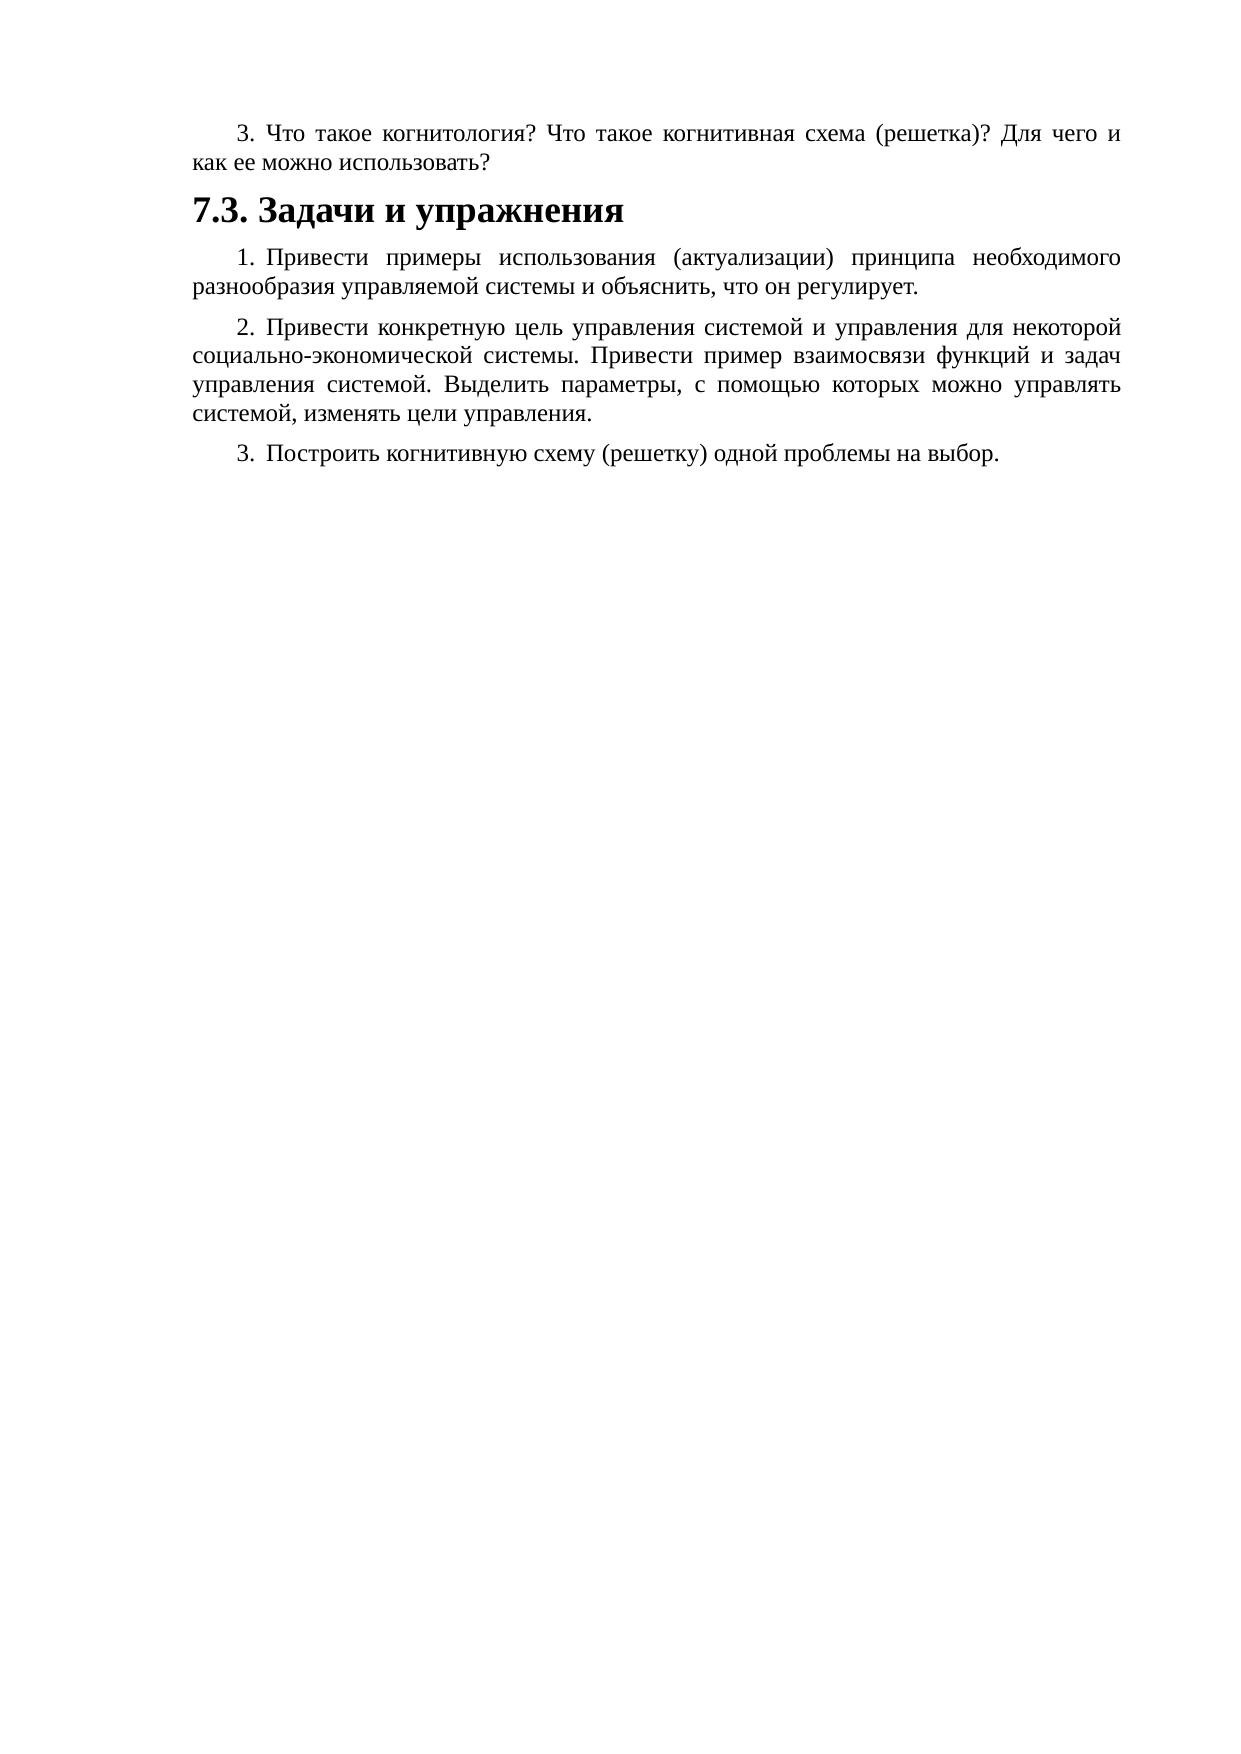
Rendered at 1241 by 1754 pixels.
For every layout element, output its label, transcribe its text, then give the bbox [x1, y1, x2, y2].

list Привести конкретную цель управления системой и управления для некоторой социально-экономической системы. Привести пример взаимосвязи функций и задач управления системой. Выделить параметры, с помощью которых можно управлять системой, изменять цели управления. [162, 312, 1122, 427]
list Привести примеры использования (актуализации) принципа необходимого разнообразия управляемой системы и объяснить, что он регулирует. [162, 242, 1122, 300]
subtitle 7.3. Задачи и упражнения [118, 187, 1122, 231]
list Построить когнитивную схему (решетку) одной проблемы на выбор. [162, 438, 1122, 467]
list Что такое когнитология? Что такое когнитивная схема (решетка)? Для чего и как ее можно использовать? [162, 118, 1122, 176]
